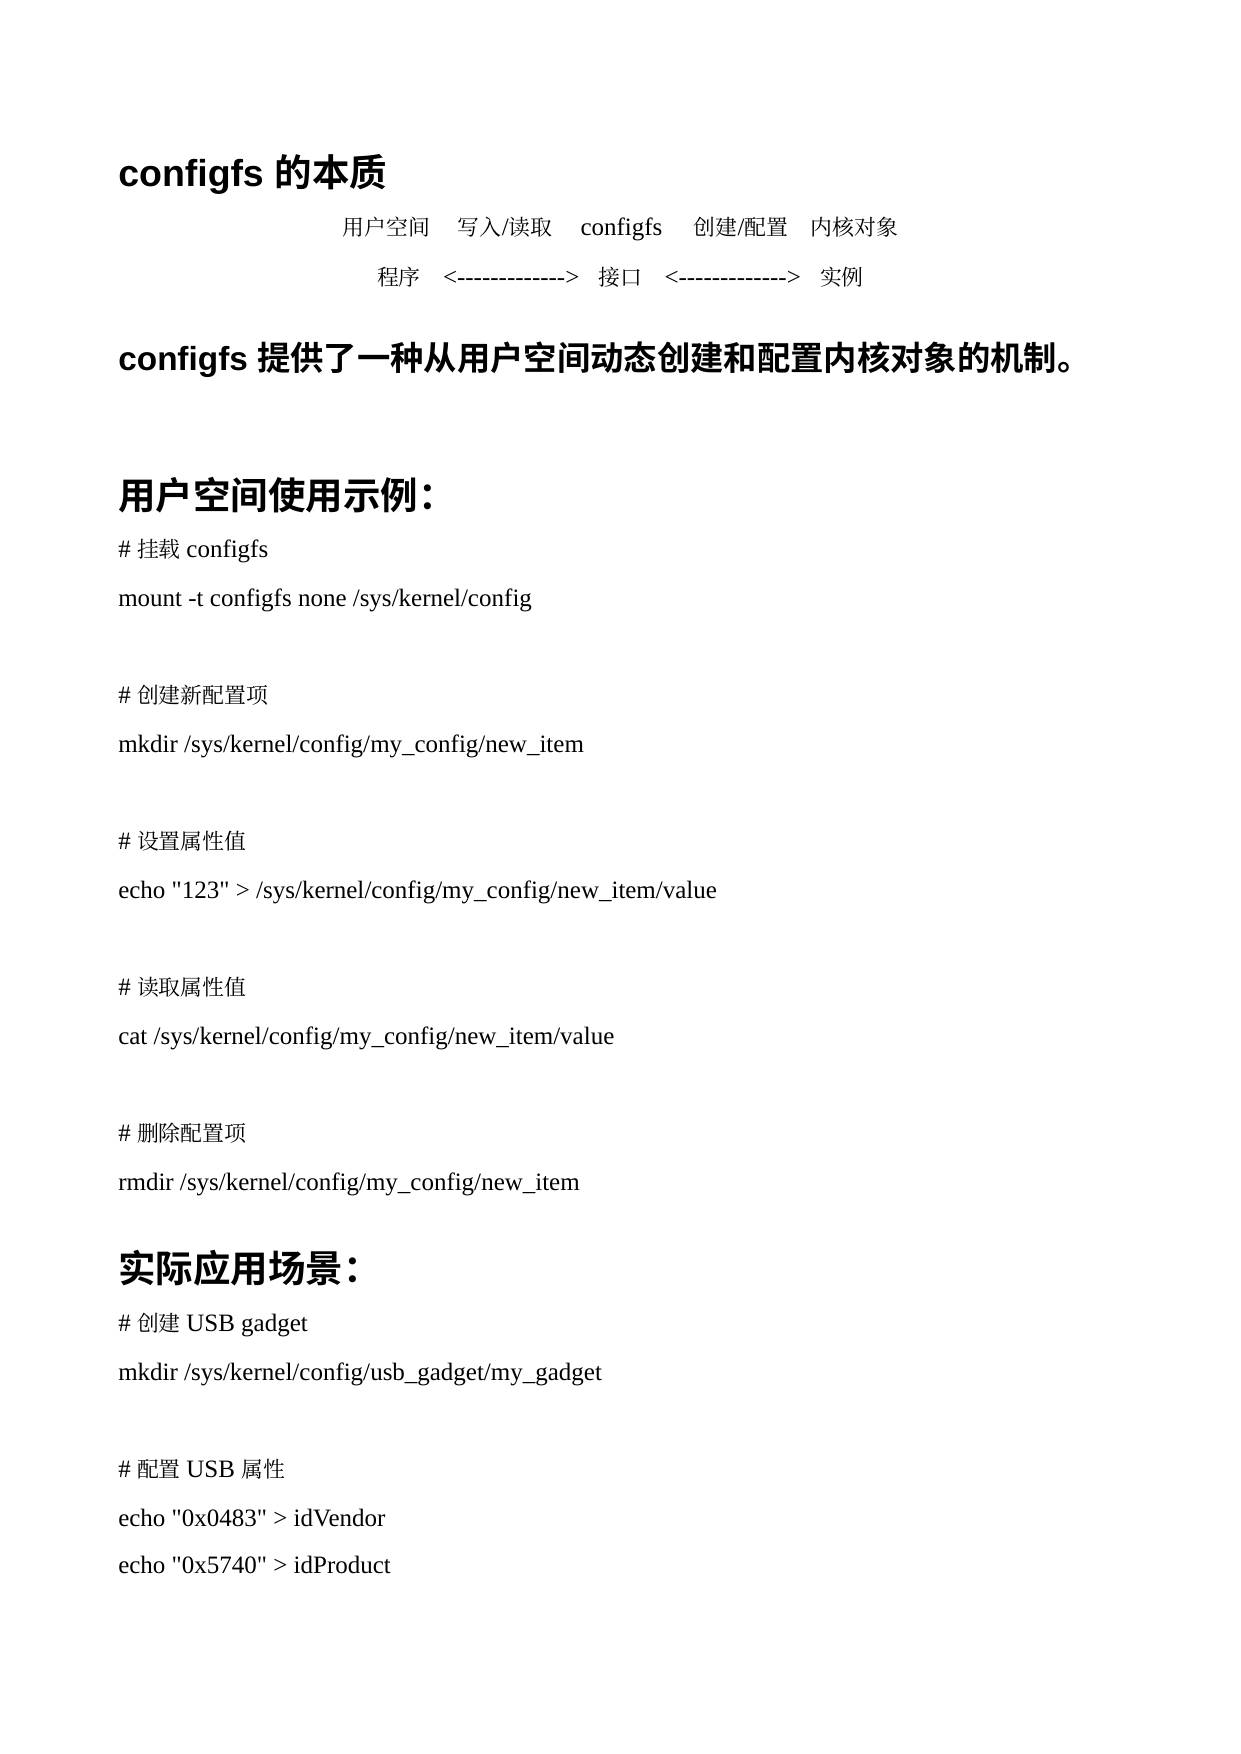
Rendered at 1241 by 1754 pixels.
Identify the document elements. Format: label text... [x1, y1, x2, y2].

text # 创建 USB gadget [118, 1306, 1122, 1338]
subtitle 实际应用场景： [118, 1239, 1122, 1294]
text # 读取属性值 [118, 970, 1122, 1002]
text 程序 <-------------> 接口 <-------------> 实例 [118, 261, 1122, 292]
subtitle configfs 提供了一种从用户空间动态创建和配置内核对象的机制。 [118, 332, 1122, 380]
text 用户空间 写入/读取 configfs 创建/配置 内核对象 [118, 210, 1122, 241]
text mount -t configfs none /sys/kernel/config [118, 583, 1122, 612]
text # 配置 USB 属性 [118, 1452, 1122, 1483]
text # 设置属性值 [118, 824, 1122, 856]
text # 删除配置项 [118, 1116, 1122, 1147]
text echo "0x0483" > idVendor [118, 1503, 1122, 1532]
text # 创建新配置项 [118, 678, 1122, 710]
subtitle configfs 的本质 [118, 143, 1122, 197]
text rmdir /sys/kernel/config/my_config/new_item [118, 1167, 1122, 1196]
text echo "123" > /sys/kernel/config/my_config/new_item/value [118, 875, 1122, 904]
text cat /sys/kernel/config/my_config/new_item/value [118, 1021, 1122, 1049]
subtitle 用户空间使用示例： [118, 466, 1122, 520]
text echo "0x5740" > idProduct [118, 1550, 1122, 1579]
text # 挂载 configfs [118, 532, 1122, 564]
text mkdir /sys/kernel/config/usb_gadget/my_gadget [118, 1357, 1122, 1386]
text mkdir /sys/kernel/config/my_config/new_item [118, 729, 1122, 758]
